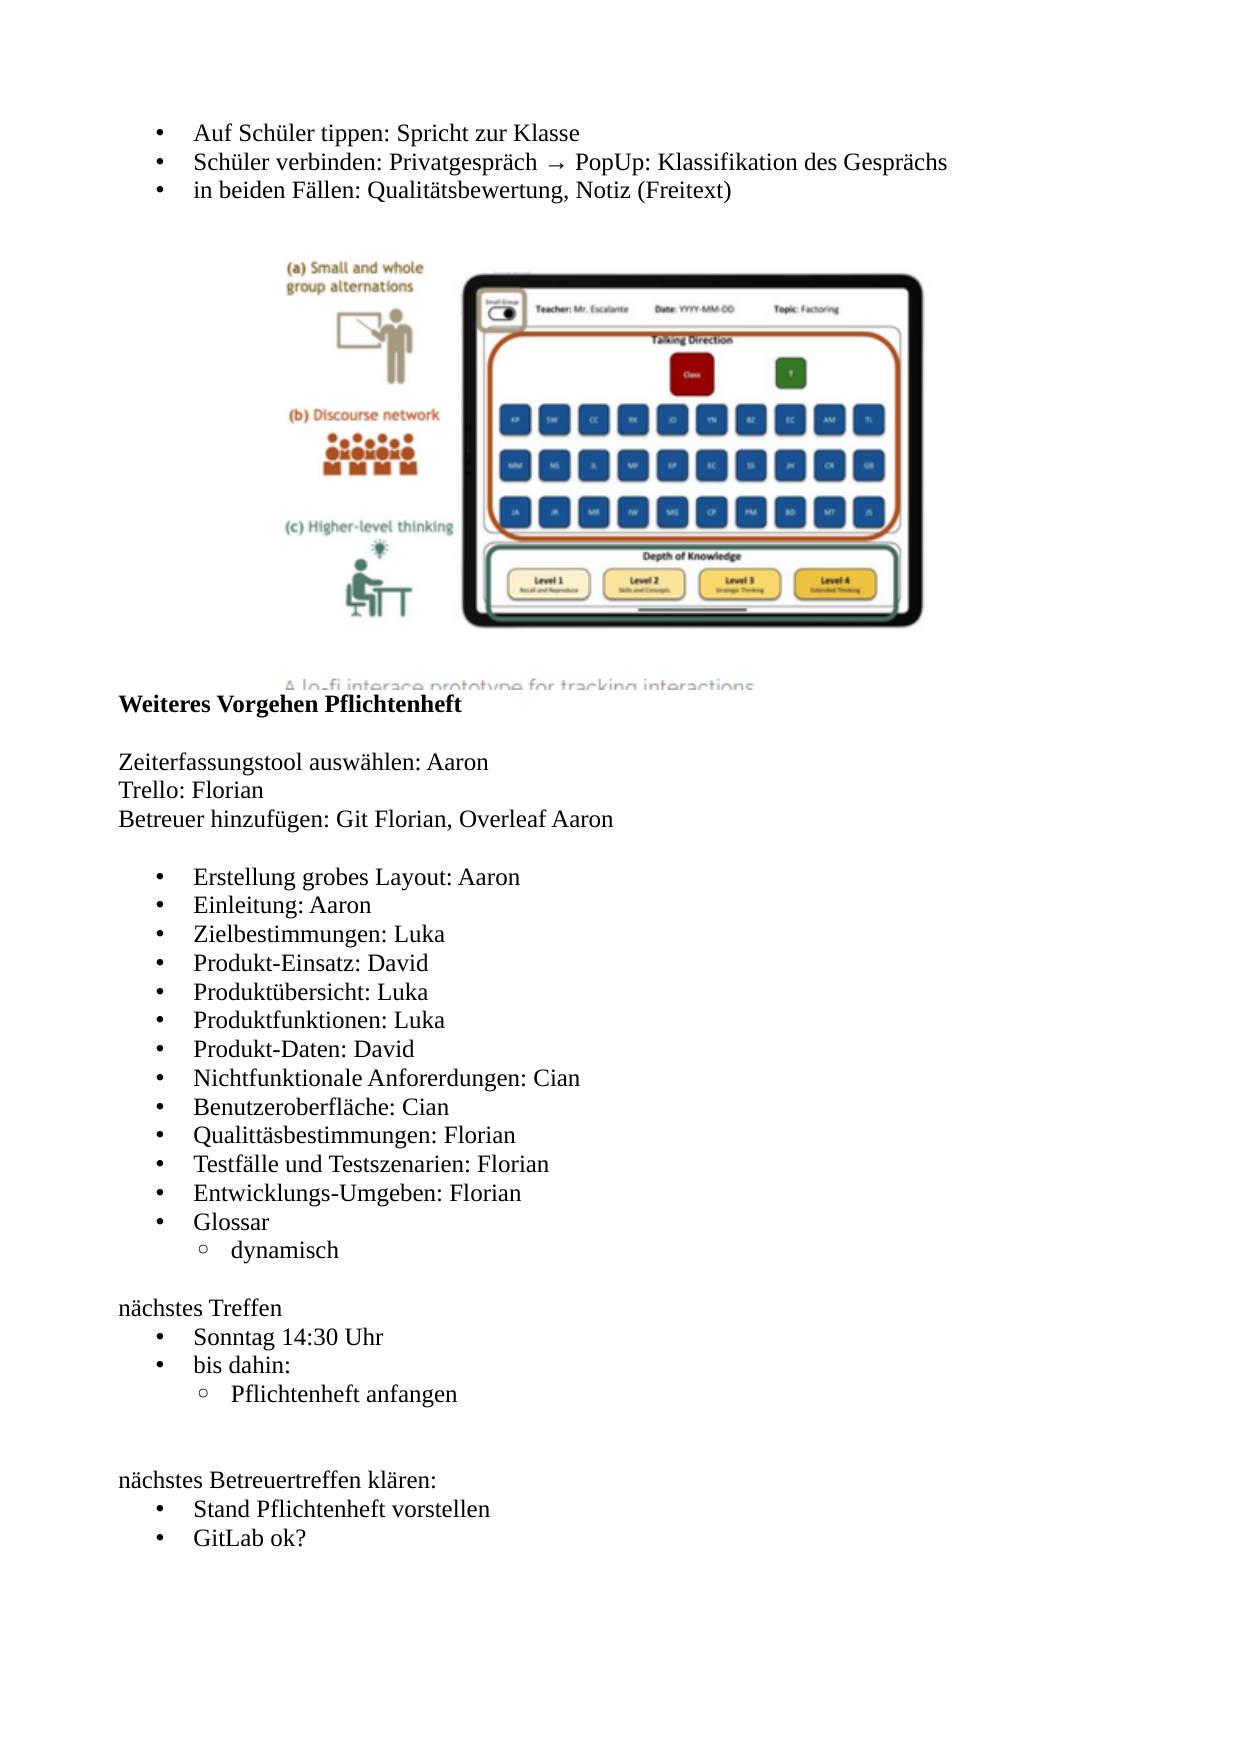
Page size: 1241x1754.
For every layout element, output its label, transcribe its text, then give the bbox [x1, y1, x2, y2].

list Stand Pflichtenheft vorstellen [156, 1494, 1122, 1523]
list Produkt-Einsatz: David [156, 948, 1122, 977]
text Betreuer hinzufügen: Git Florian, Overleaf Aaron [118, 804, 1122, 833]
text nächstes Treffen [118, 1293, 1122, 1322]
list dynamisch [193, 1236, 1122, 1264]
list GitLab ok? [156, 1523, 1122, 1552]
text Weiteres Vorgehen Pflichtenheft [118, 233, 1122, 718]
list Schüler verbinden: Privatgespräch → PopUp: Klassifikation des Gesprächs [156, 147, 1122, 176]
list bis dahin: [156, 1351, 1122, 1379]
list Testfälle und Testszenarien: Florian [156, 1149, 1122, 1178]
list Nichtfunktionale Anforerdungen: Cian [156, 1063, 1122, 1092]
picture [274, 233, 967, 690]
list Sonntag 14:30 Uhr [156, 1322, 1122, 1351]
text nächstes Betreuertreffen klären: [118, 1466, 1122, 1494]
list Zielbestimmungen: Luka [156, 919, 1122, 948]
text Zeiterfassungstool auswählen: Aaron [118, 747, 1122, 776]
list Produktfunktionen: Luka [156, 1006, 1122, 1034]
list Glossar [156, 1207, 1122, 1236]
list Erstellung grobes Layout: Aaron [156, 862, 1122, 891]
list Benutzeroberfläche: Cian [156, 1092, 1122, 1121]
text Trello: Florian [118, 776, 1122, 804]
list Pflichtenheft anfangen [193, 1379, 1122, 1408]
list Einleitung: Aaron [156, 891, 1122, 919]
list Produktübersicht: Luka [156, 977, 1122, 1006]
list Entwicklungs-Umgeben: Florian [156, 1178, 1122, 1207]
list Produkt-Daten: David [156, 1034, 1122, 1063]
list Qualittäsbestimmungen: Florian [156, 1121, 1122, 1149]
list in beiden Fällen: Qualitätsbewertung, Notiz (Freitext) [156, 176, 1122, 204]
list Auf Schüler tippen: Spricht zur Klasse [156, 118, 1122, 147]
